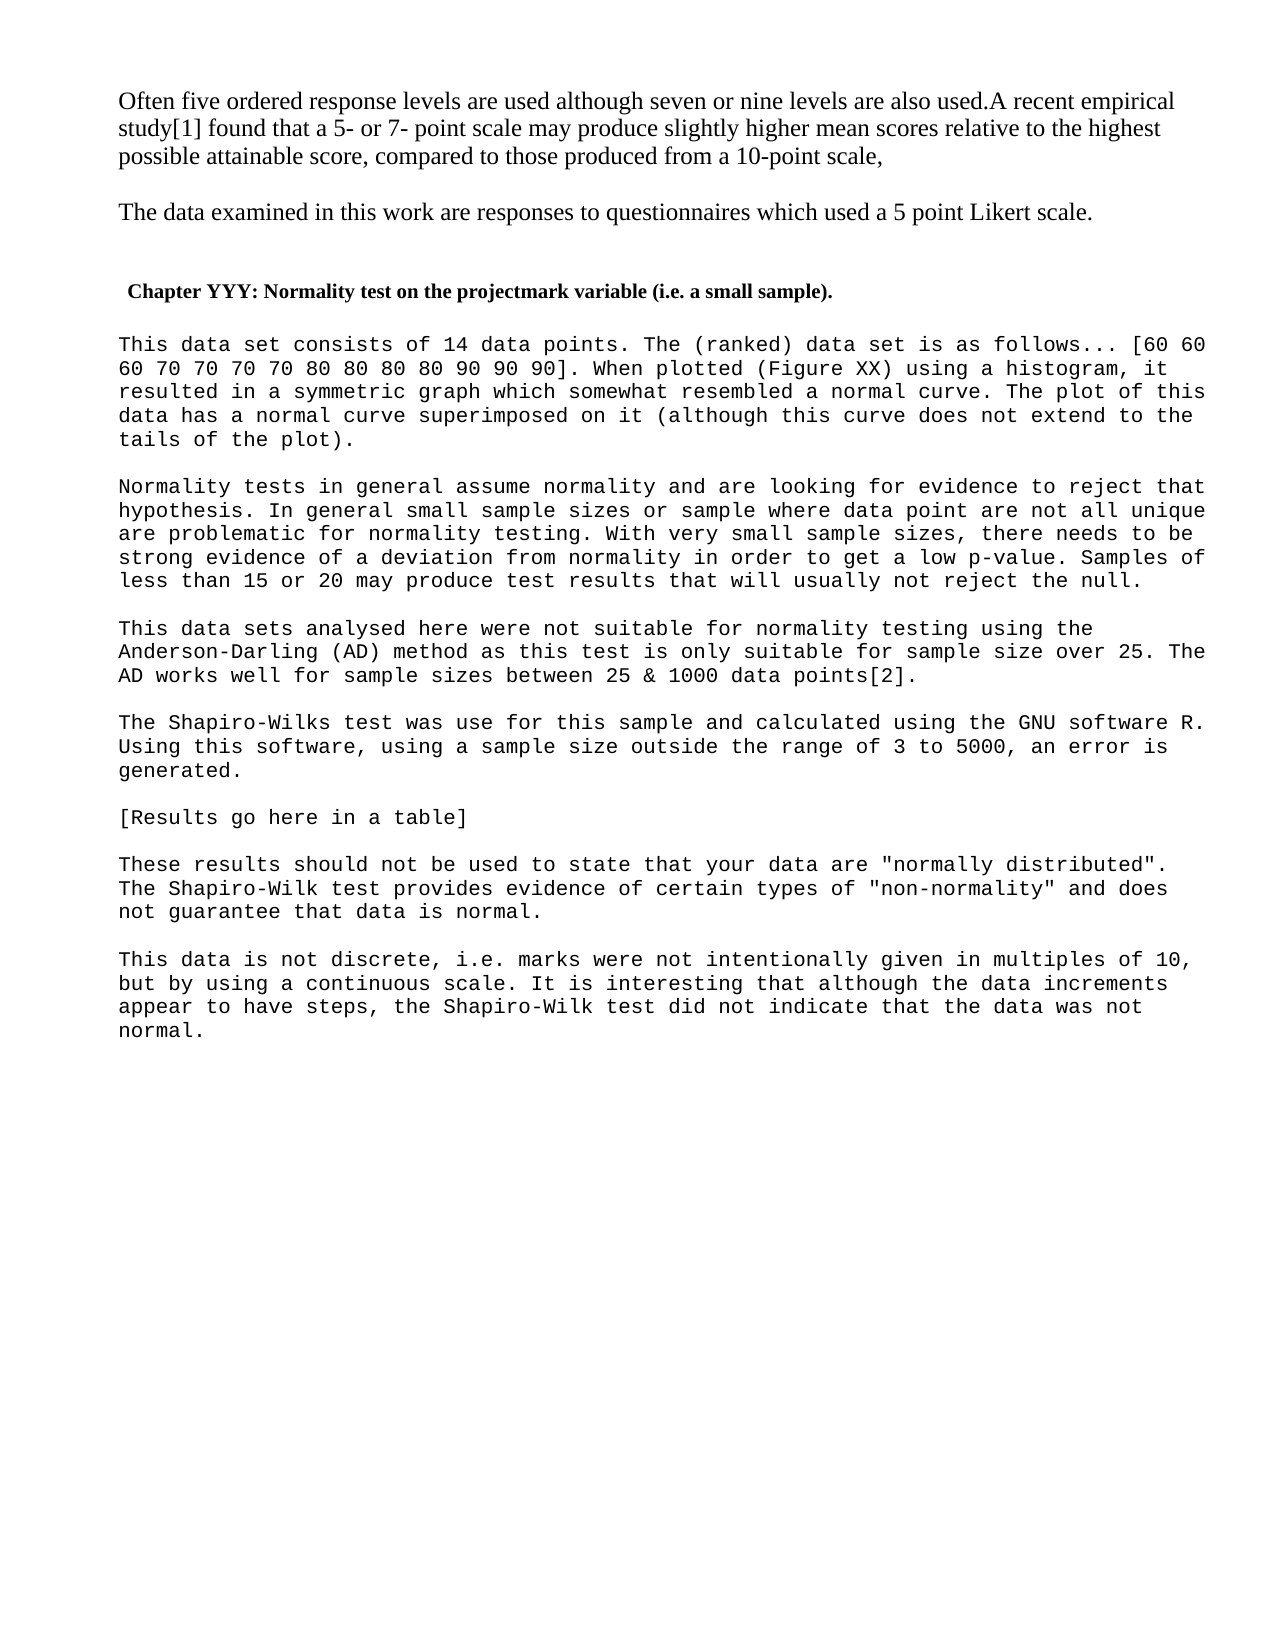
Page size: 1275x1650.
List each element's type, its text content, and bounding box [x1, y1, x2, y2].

text Often five ordered response levels are used although seven or nine levels are also used.A recent empirical study[1] found that a 5- or 7- point scale may produce slightly higher mean scores relative to the highest possible attainable score, compared to those produced from a 10-point scale, The data examined in this work are responses to questionnaires which used a 5 point Likert scale. [118, 59, 1216, 225]
subtitle Chapter YYY: Normality test on the projectmark variable (i.e. a small sample). [127, 280, 1207, 304]
text This data set consists of 14 data points. The (ranked) data set is as follows... [60 60 60 70 70 70 70 80 80 80 80 90 90 90]. When plotted (Figure XX) using a histogram, it resulted in a symmetric graph which somewhat resembled a normal curve. The plot of this data has a normal curve superimposed on it (although this curve does not extend to the tails of the plot). Normality tests in general assume normality and are looking for evidence to reject that hypothesis. In general small sample sizes or sample where data point are not all unique are problematic for normality testing. With very small sample sizes, there needs to be strong evidence of a deviation from normality in order to get a low p-value. Samples of less than 15 or 20 may produce test results that will usually not reject the null. This data sets analysed here were not suitable for normality testing using the Anderson-Darling (AD) method as this test is only suitable for sample size over 25. The AD works well for sample sizes between 25 & 1000 data points[2]. The Shapiro-Wilks test was use for this sample and calculated using the GNU software R. Using this software, using a sample size outside the range of 3 to 5000, an error is generated. [Results go here in a table] These results should not be used to state that your data are "normally distributed". The Shapiro-Wilk test provides evidence of certain types of "non-normality" and does not guarantee that data is normal. This data is not discrete, i.e. marks were not intentionally given in multiples of 10, but by using a continuous scale. It is interesting that although the data increments appear to have steps, the Shapiro-Wilk test did not indicate that the data was not normal. [118, 334, 1216, 1043]
